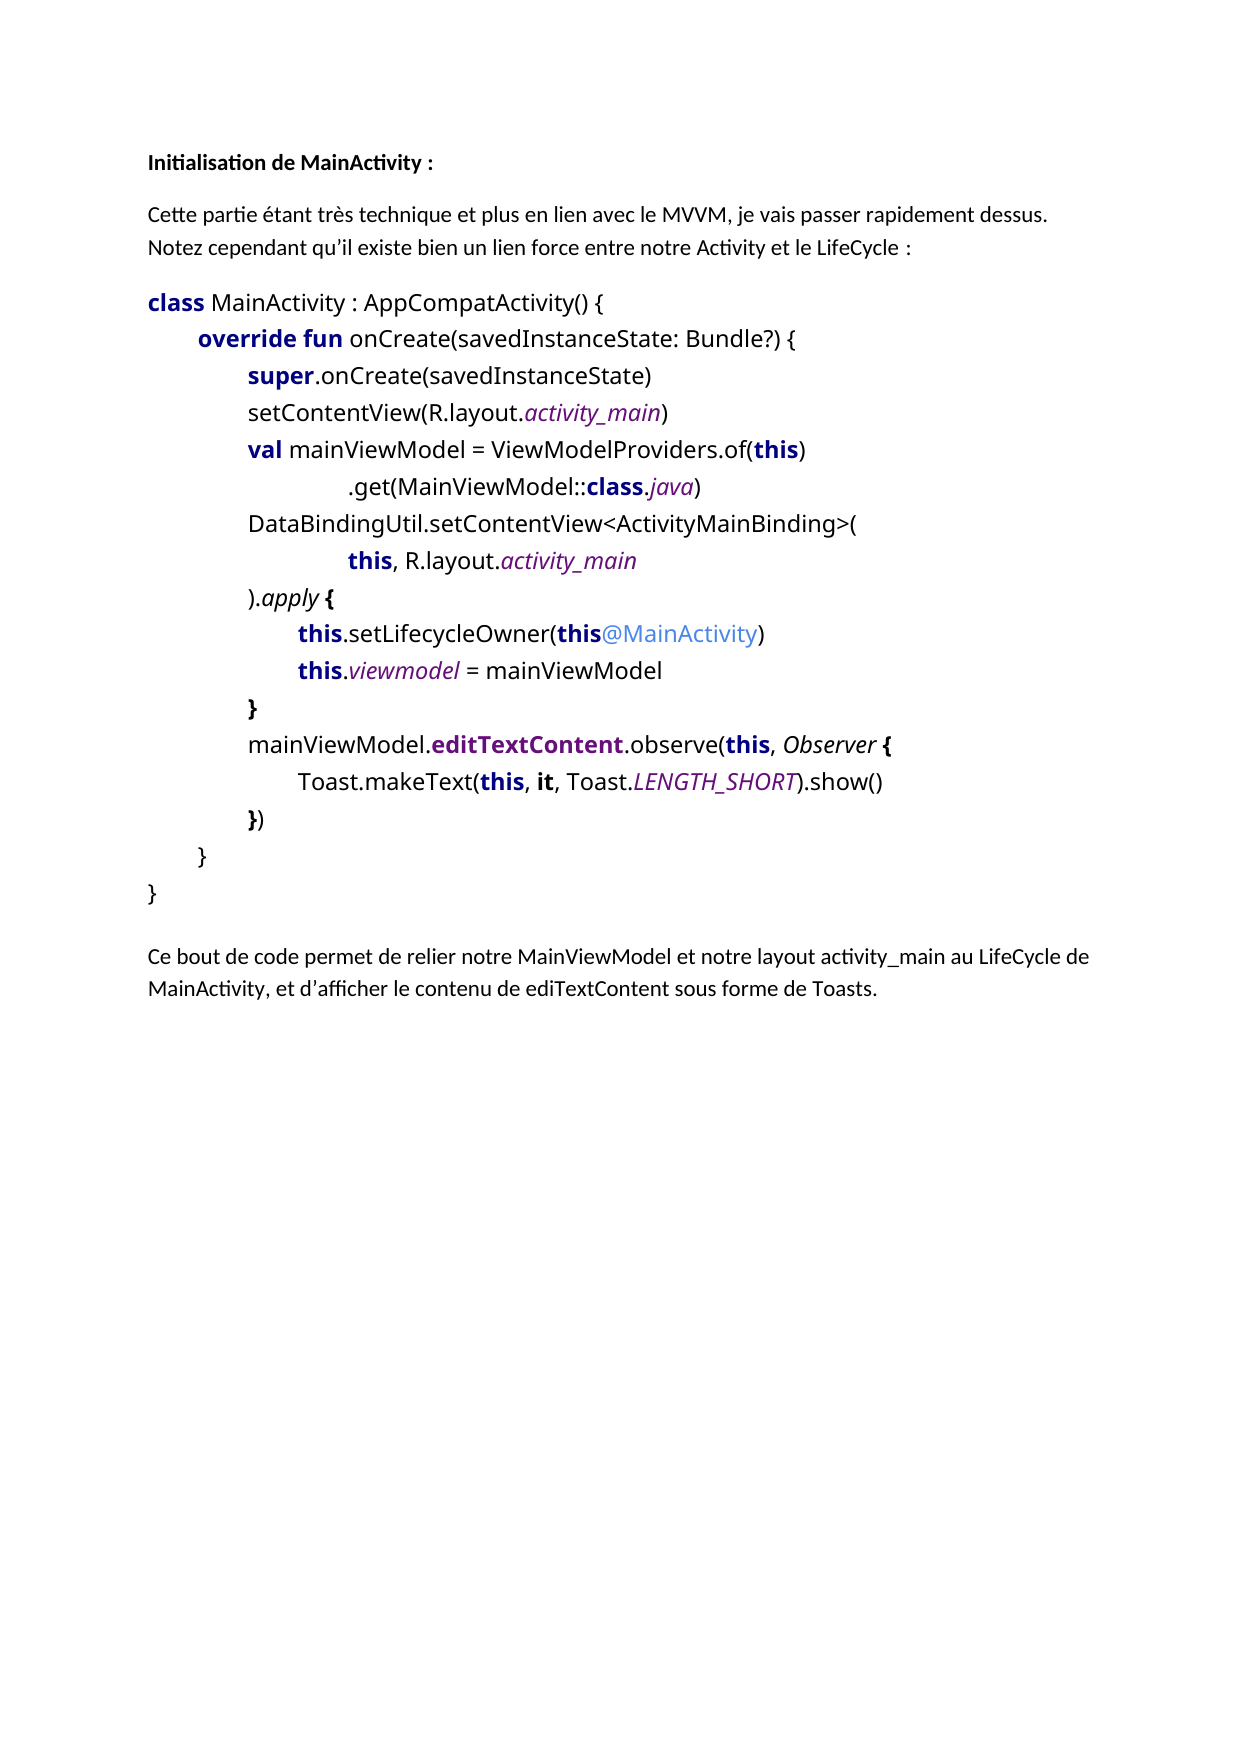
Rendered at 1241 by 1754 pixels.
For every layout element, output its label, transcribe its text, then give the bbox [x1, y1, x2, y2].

text this.setLifecycleOwner(this@MainActivity) [148, 618, 1093, 650]
text ).apply { [148, 581, 1093, 613]
text val mainViewModel = ViewModelProviders.of(this) [148, 433, 1093, 465]
text override fun onCreate(savedInstanceState: Bundle?) { [148, 323, 1093, 355]
text DataBindingUtil.setContentView<ActivityMainBinding>( [148, 507, 1093, 539]
text class MainActivity : AppCompatActivity() { [148, 286, 1093, 318]
text this.viewmodel = mainViewModel [148, 654, 1093, 687]
text }) [148, 802, 1093, 834]
text Cette partie étant très technique et plus en lien avec le MVVM, je vais passer rapidement dessus. Notez cependant qu’il existe bien un lien force entre notre Activity et le LifeCycle : [148, 201, 1093, 261]
text this, R.layout.activity_main [148, 544, 1093, 576]
text } [148, 839, 1093, 871]
text super.onCreate(savedInstanceState) [148, 359, 1093, 392]
text Initialisation de MainActivity : [148, 148, 1093, 176]
text } [148, 876, 1093, 908]
text Ce bout de code permet de relier notre MainViewModel et notre layout activity_main au LifeCycle de MainActivity, et d’afficher le contenu de ediTextContent sous forme de Toasts. [148, 942, 1093, 1002]
text mainViewModel.editTextContent.observe(this, Observer { [148, 728, 1093, 760]
text Toast.makeText(this, it, Toast.LENGTH_SHORT).show() [148, 765, 1093, 797]
text } [148, 691, 1093, 723]
text setContentView(R.layout.activity_main) [148, 396, 1093, 428]
text .get(MainViewModel::class.java) [148, 470, 1093, 502]
